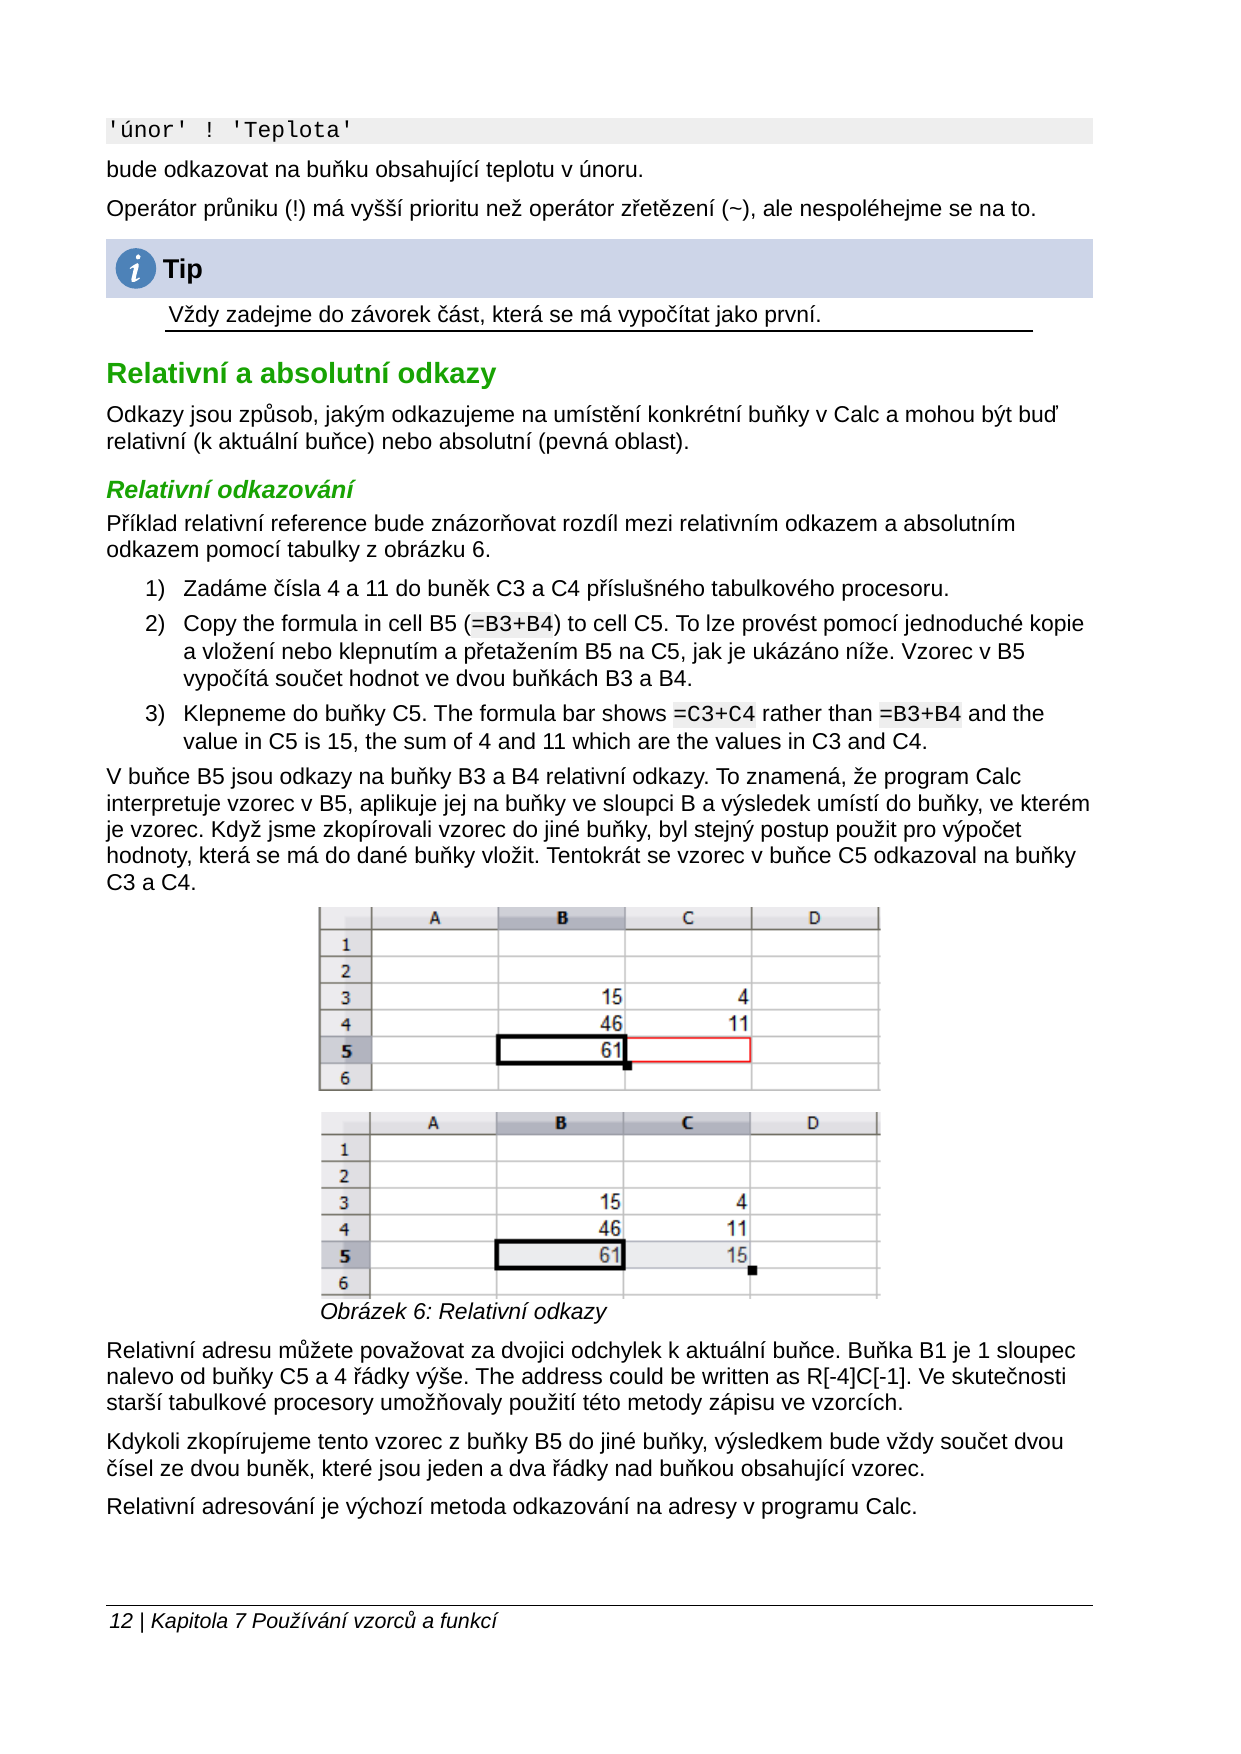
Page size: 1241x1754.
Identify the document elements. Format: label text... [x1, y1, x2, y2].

picture [321, 1112, 881, 1299]
list Copy the formula in cell B5 (=B3+B4) to cell C5. To lze provést pomocí jednoduché kopie a vložení nebo klepnutím a přetažením B5 na C5, jak je ukázáno níže. Vzorec v B5 vypočítá součet hodnot ve dvou buňkách B3 a B4. [165, 610, 1093, 691]
text Relativní adresování je výchozí metoda odkazování na adresy v programu Calc. [106, 1493, 1093, 1520]
subtitle Relativní a absolutní odkazy [106, 356, 1093, 390]
list Příklad relativní reference bude znázorňovat rozdíl mezi relativním odkazem a absolutním odkazem pomocí tabulky z obrázku 6. [106, 509, 1093, 562]
text Odkazy jsou způsob, jakým odkazujeme na umístění konkrétní buňky v Calc a mohou být buď relativní (k aktuální buňce) nebo absolutní (pevná oblast). [106, 401, 1093, 454]
text Obrázek 6: Relativní odkazy [320, 1091, 879, 1324]
text Relativní adresu můžete považovat za dvojici odchylek k aktuální buňce. Buňka B1 je 1 sloupec nalevo od buňky C5 a 4 řádky výše. The address could be written as R[-4]C[-1]. Ve skutečnosti starší tabulkové procesory umožňovaly použití této metody zápisu ve vzorcích. [106, 1337, 1093, 1416]
text Kdykoli zkopírujeme tento vzorec z buňky B5 do jiné buňky, výsledkem bude vždy součet dvou čísel ze dvou buněk, které jsou jeden a dva řádky nad buňkou obsahující vzorec. [106, 1428, 1093, 1481]
text 'únor' ! 'Teplota' [354, 118, 1093, 144]
subtitle Relativní odkazování [106, 475, 1093, 503]
list Klepneme do buňky C5. The formula bar shows =C3+C4 rather than =B3+B4 and the value in C5 is 15, the sum of 4 and 11 which are the values in C3 and C4. [165, 700, 1093, 754]
text V buňce B5 jsou odkazy na buňky B3 a B4 relativní odkazy. To znamená, že program Calc interpretuje vzorec v B5, aplikuje jej na buňky ve sloupci B a výsledek umístí do buňky, ve kterém je vzorec. Když jsme zkopírovali vzorec do jiné buňky, byl stejný postup použit pro výpočet hodnoty, která se má do dané buňky vložit. Tentokrát se vzorec v buňce C5 odkazoval na buňky C3 a C4. [106, 763, 1093, 895]
text Vždy zadejme do závorek část, která se má vypočítat jako první. [165, 298, 1033, 330]
picture [318, 907, 881, 1091]
list Zadáme čísla 4 a 11 do buněk C3 a C4 příslušného tabulkového procesoru. [165, 575, 1093, 601]
text bude odkazovat na buňku obsahující teplotu v únoru. [106, 156, 1093, 182]
text Operátor průniku (!) má vyšší prioritu než operátor zřetězení (~), ale nespoléhejme se na to. [106, 195, 1093, 221]
subtitle Tip [106, 239, 1093, 298]
